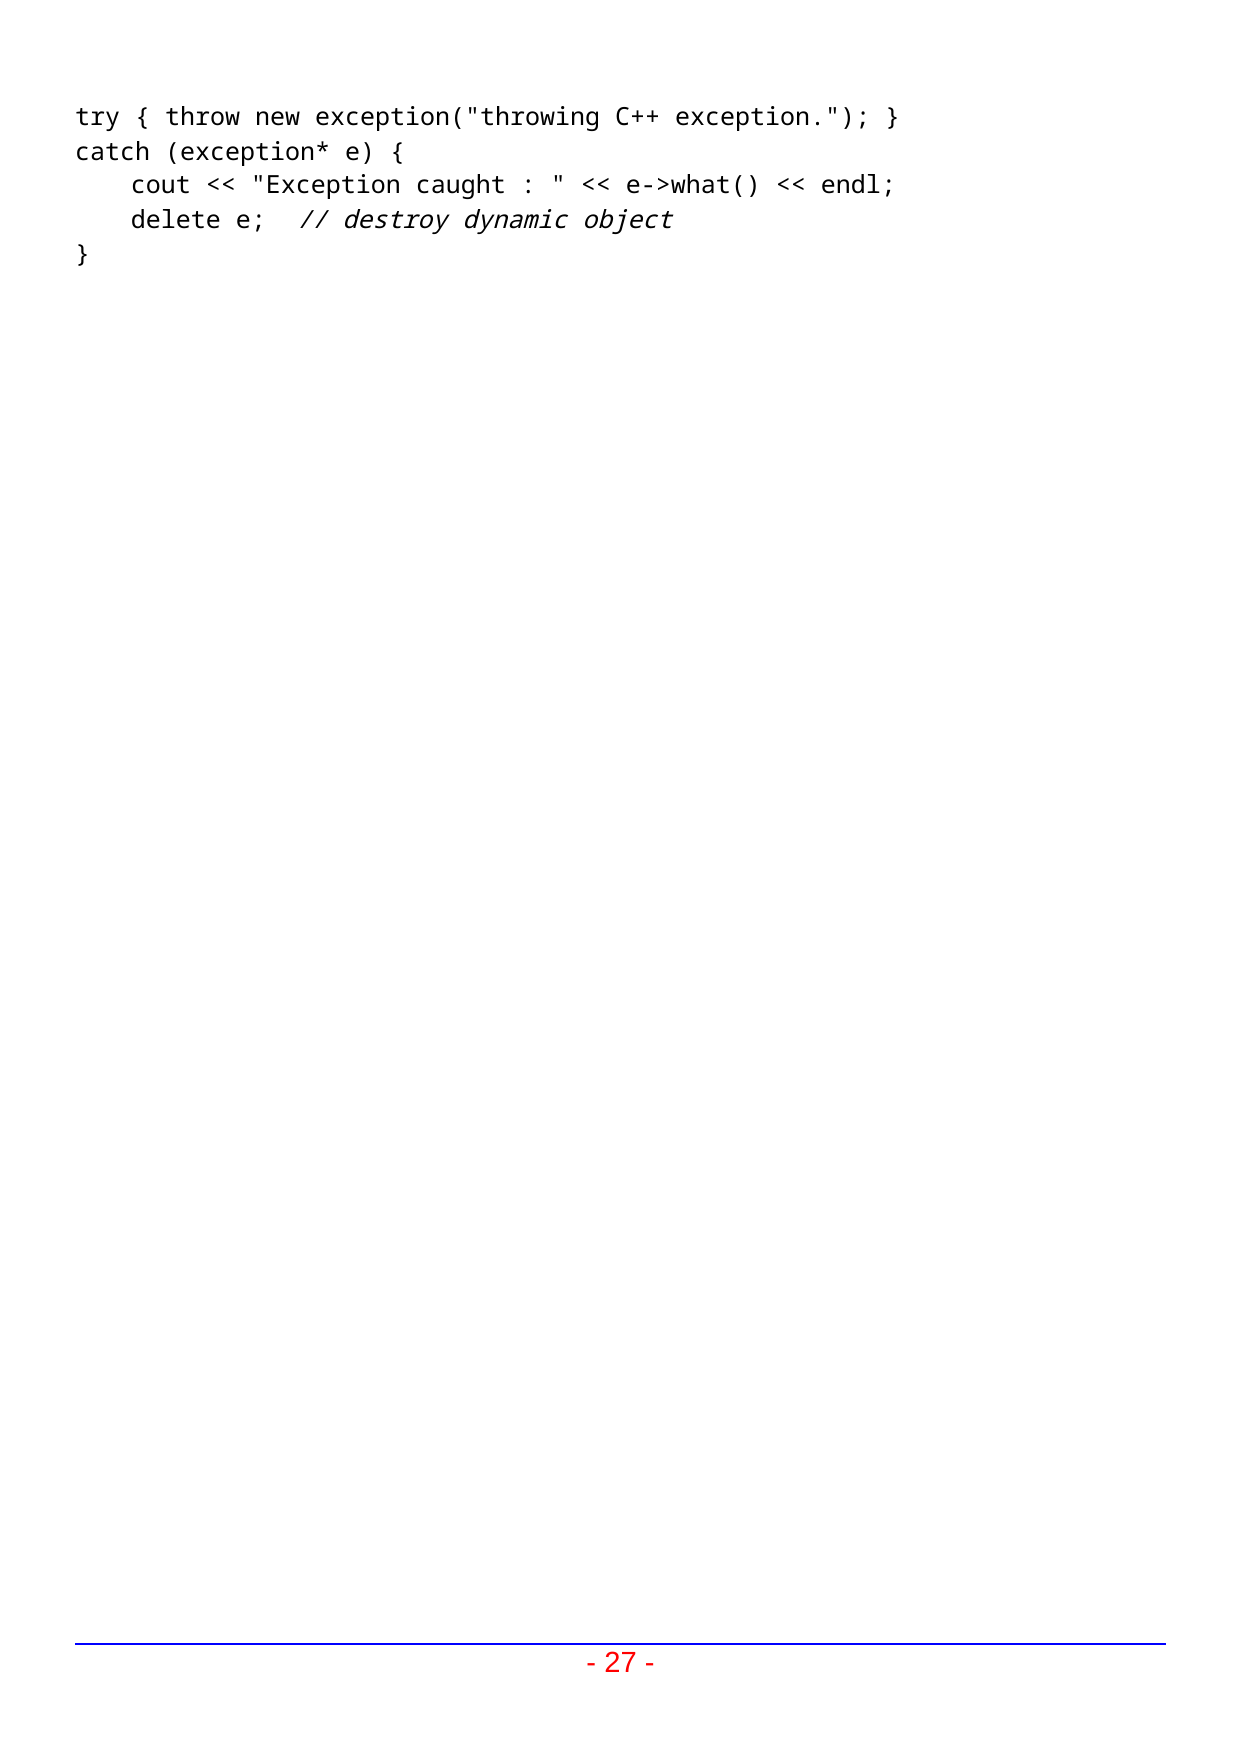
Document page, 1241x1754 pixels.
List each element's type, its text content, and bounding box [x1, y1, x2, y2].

text try { throw new exception("throwing C++ exception."); } [75, 99, 1166, 133]
text catch (exception* e) { [75, 133, 1166, 167]
text cout << "Exception caught : " << e->what() << endl; [75, 167, 1166, 201]
text } [75, 235, 1166, 269]
text delete e; // destroy dynamic object [75, 201, 1166, 235]
